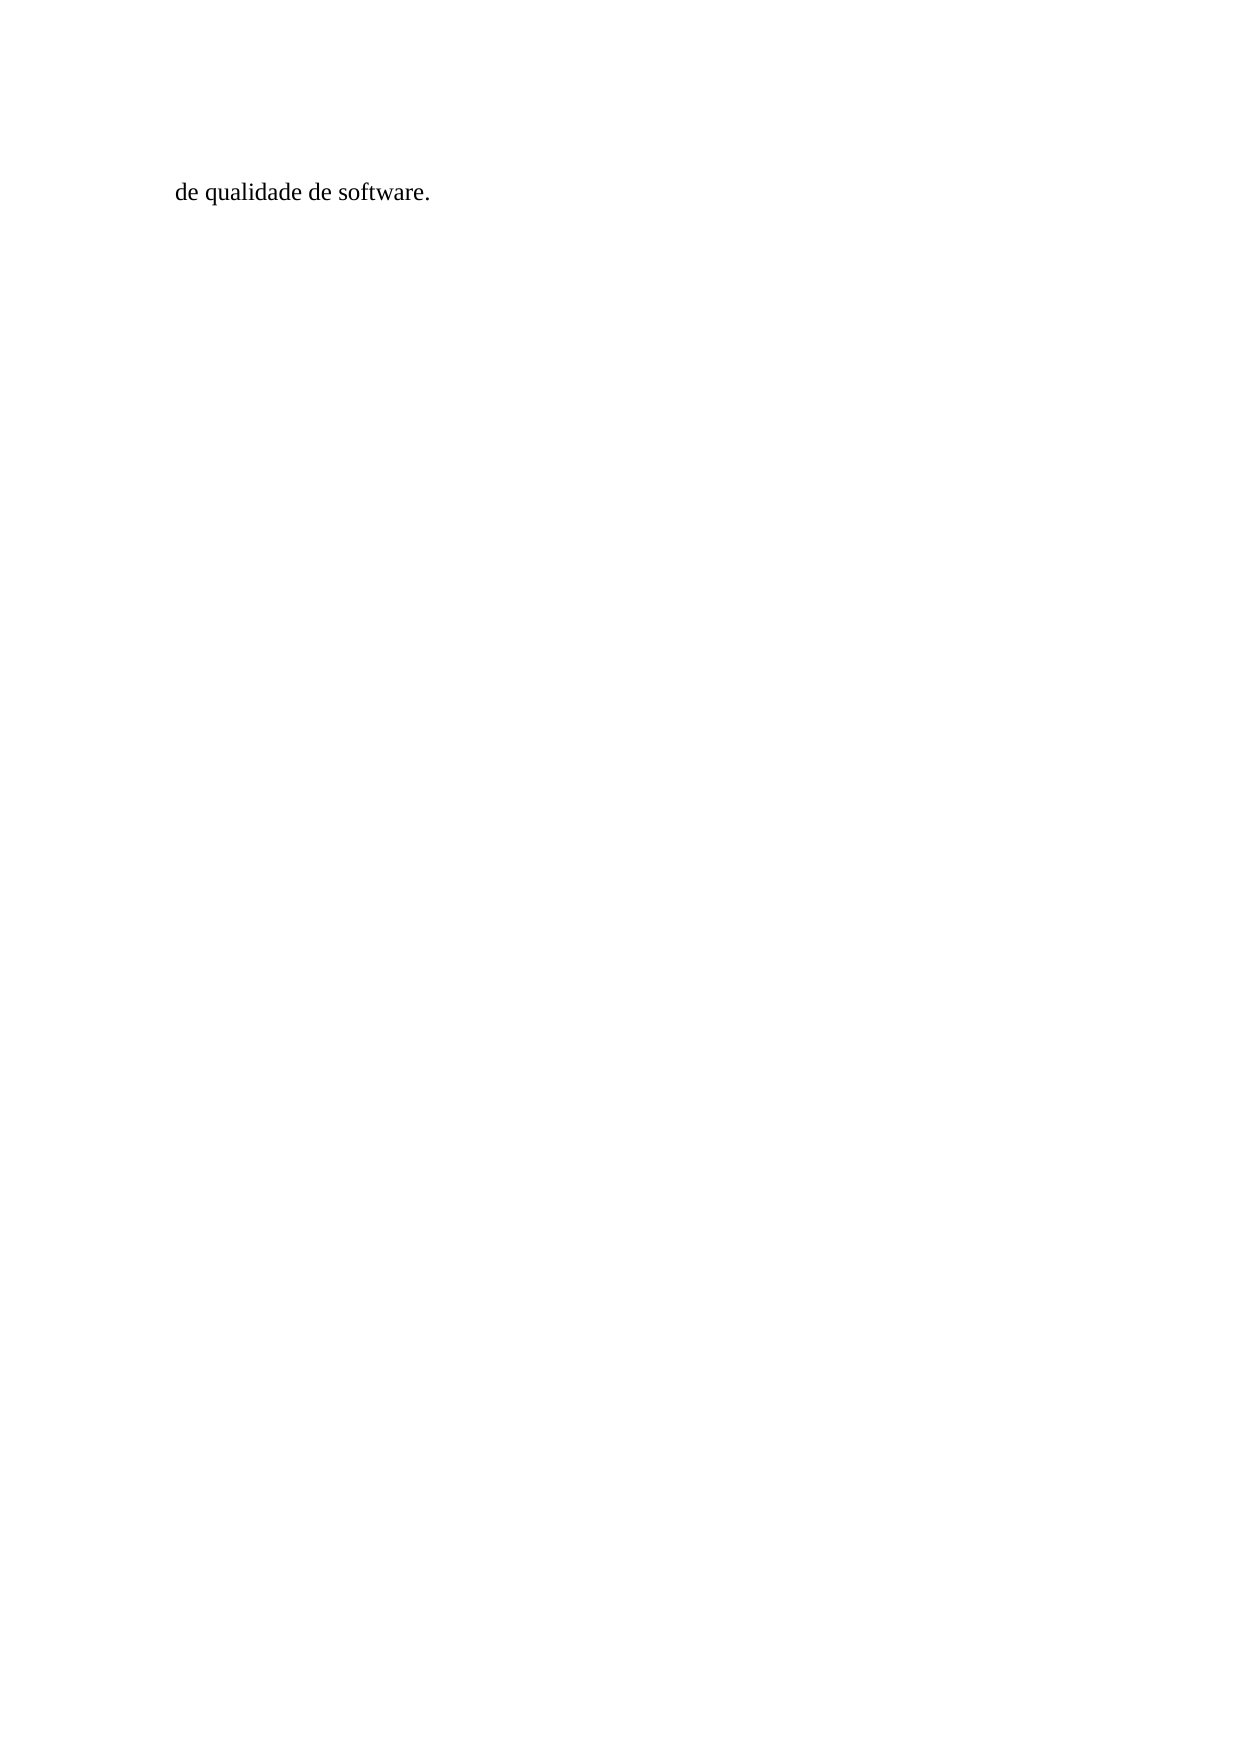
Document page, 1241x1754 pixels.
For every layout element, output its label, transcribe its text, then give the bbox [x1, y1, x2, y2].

text de qualidade de software. [175, 177, 1122, 205]
